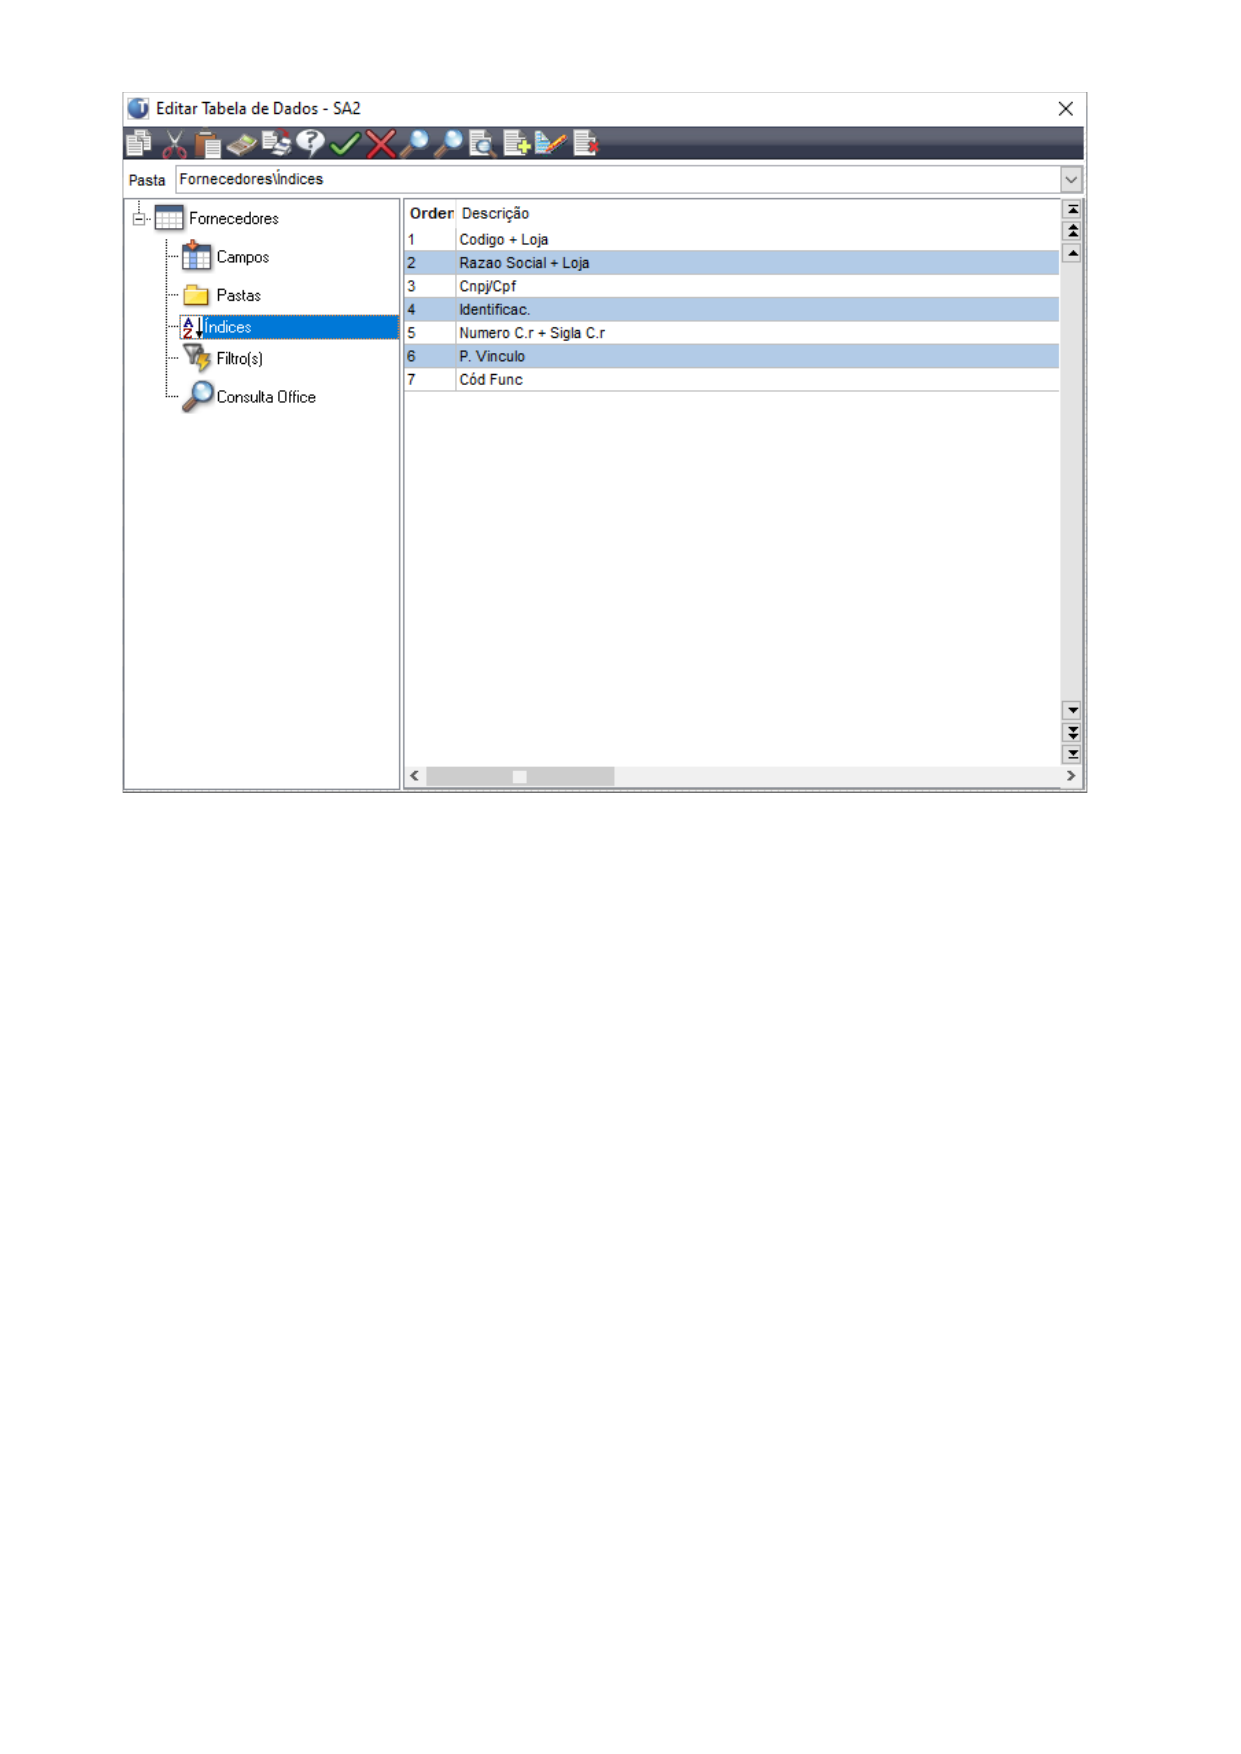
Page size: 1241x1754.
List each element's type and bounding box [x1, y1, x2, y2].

picture [122, 92, 1088, 793]
